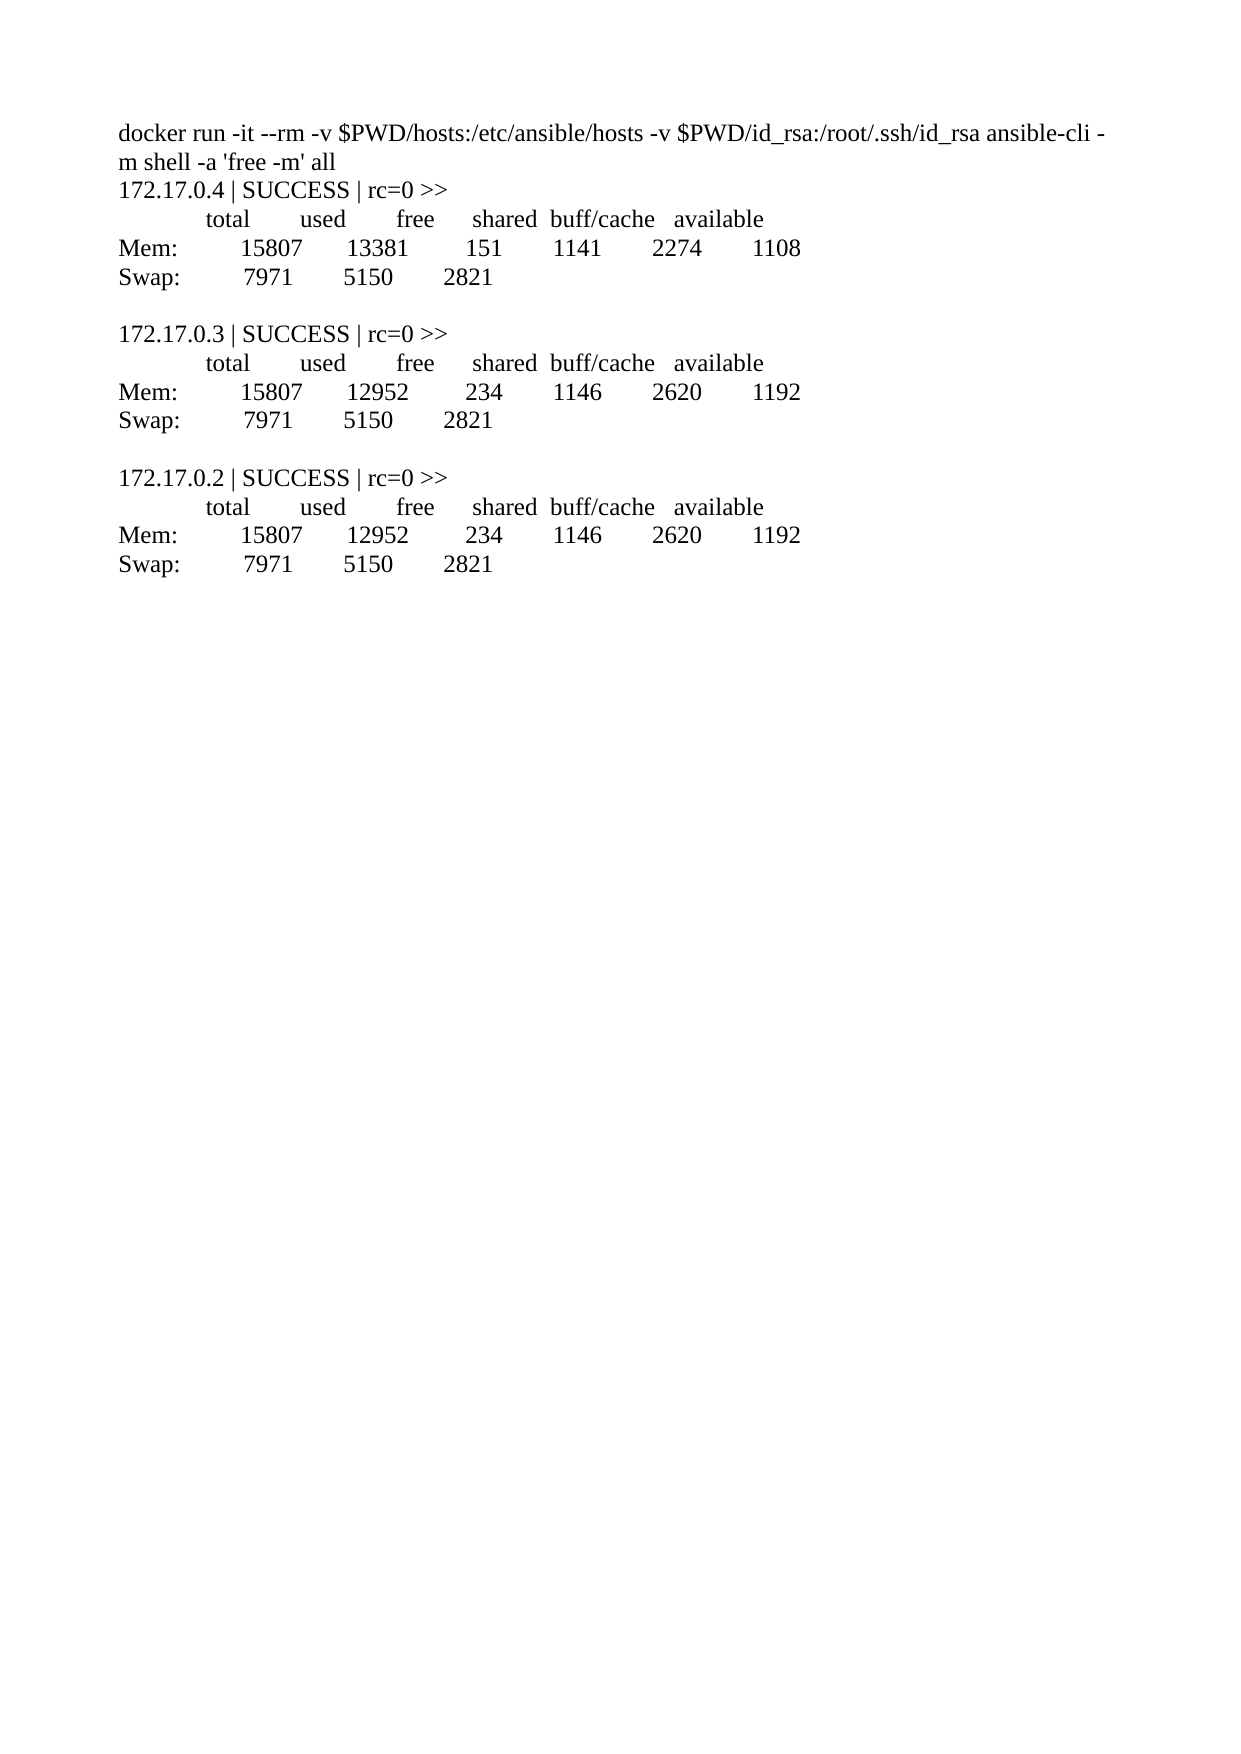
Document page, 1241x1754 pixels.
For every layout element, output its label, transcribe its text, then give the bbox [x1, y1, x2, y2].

text Mem: 15807 12952 234 1146 2620 1192 [118, 521, 1122, 549]
text Mem: 15807 12952 234 1146 2620 1192 [118, 377, 1122, 406]
text Swap: 7971 5150 2821 [118, 262, 1122, 291]
text docker run -it --rm -v $PWD/hosts:/etc/ansible/hosts -v $PWD/id_rsa:/root/.ssh/id_rsa ansible-cli -m shell -a 'free -m' all [118, 118, 1122, 176]
text total used free shared buff/cache available [118, 492, 1122, 521]
text total used free shared buff/cache available [118, 204, 1122, 233]
text total used free shared buff/cache available [118, 348, 1122, 377]
text Mem: 15807 13381 151 1141 2274 1108 [118, 233, 1122, 262]
text Swap: 7971 5150 2821 [118, 549, 1122, 578]
text 172.17.0.2 | SUCCESS | rc=0 >> [118, 463, 1122, 492]
text 172.17.0.4 | SUCCESS | rc=0 >> [118, 176, 1122, 204]
text Swap: 7971 5150 2821 [118, 406, 1122, 434]
text 172.17.0.3 | SUCCESS | rc=0 >> [118, 319, 1122, 348]
